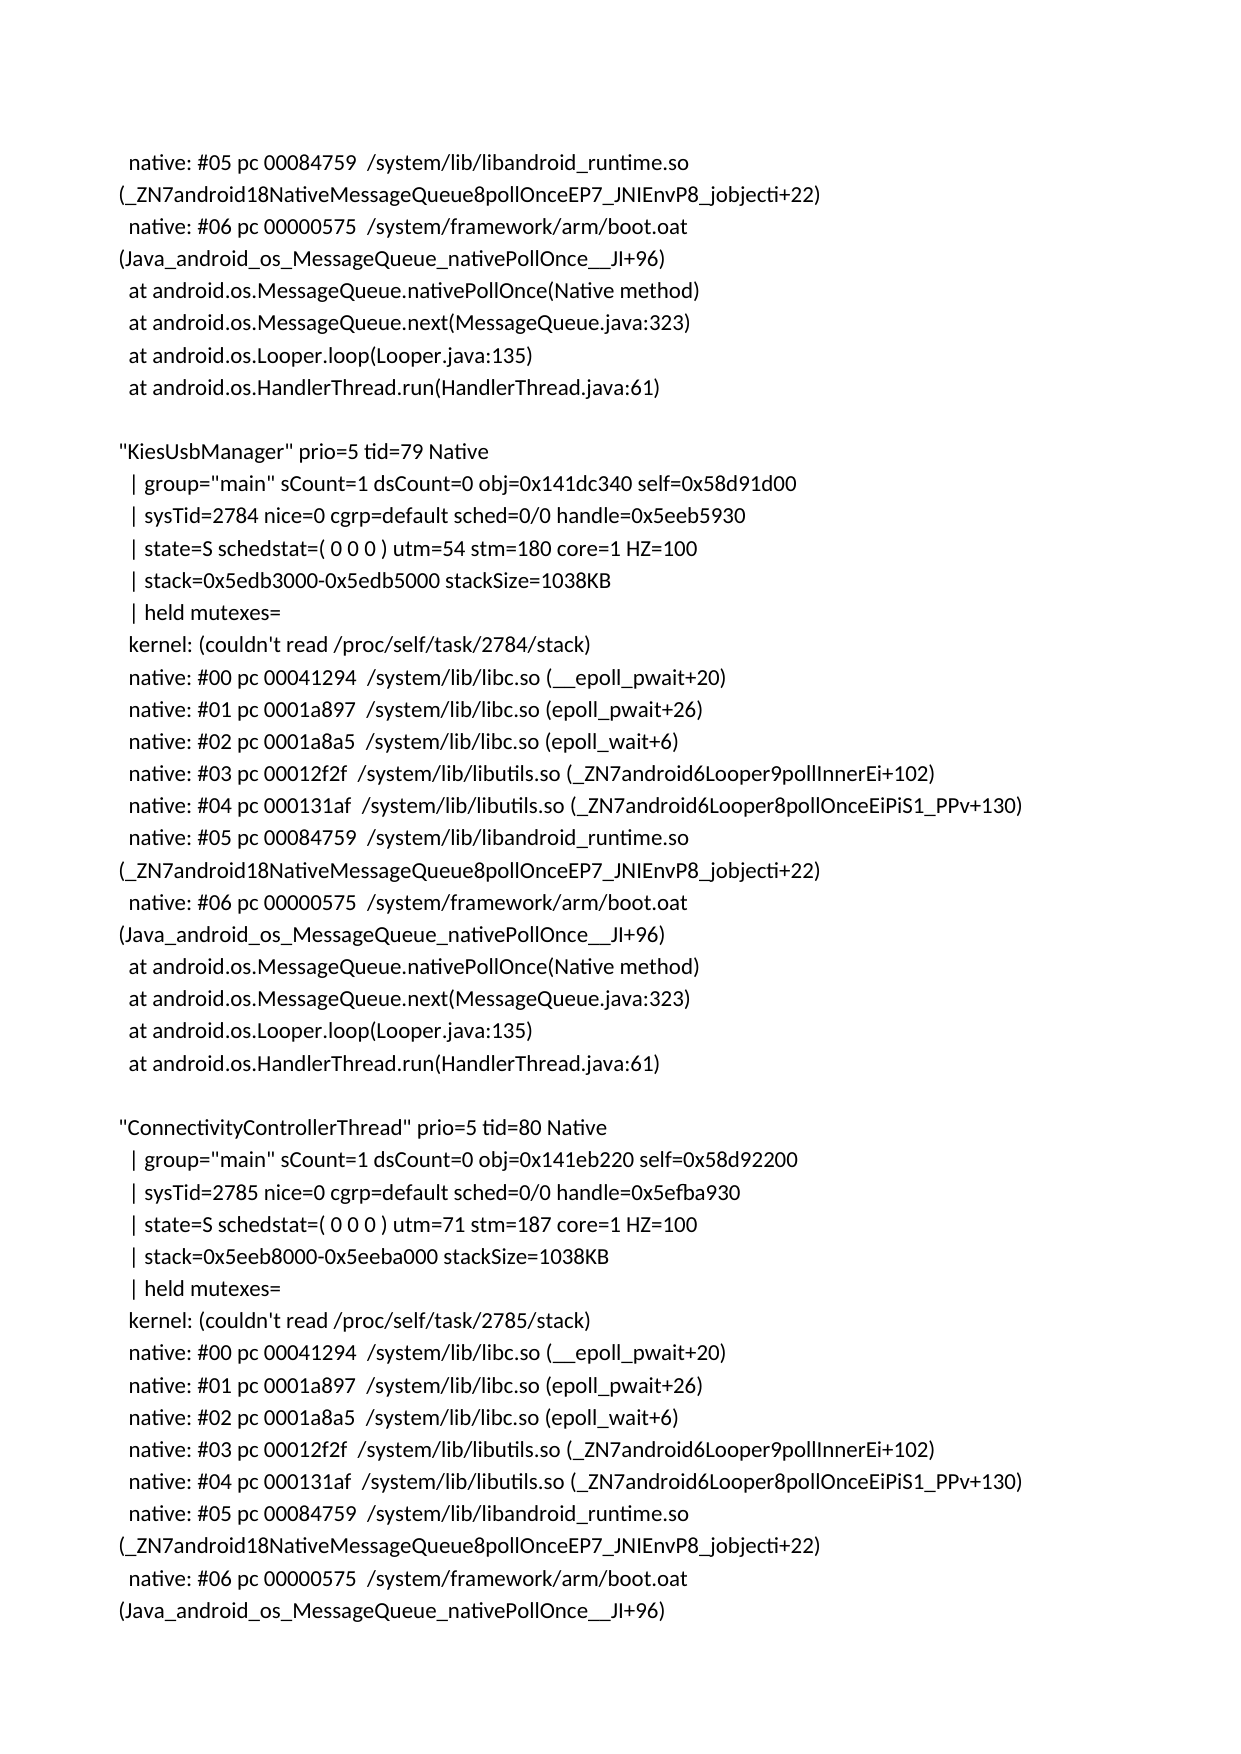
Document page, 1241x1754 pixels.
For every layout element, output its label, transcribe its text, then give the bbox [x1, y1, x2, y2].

text native: #02 pc 0001a8a5 /system/lib/libc.so (epoll_wait+6) [118, 1403, 1122, 1431]
text "KiesUsbManager" prio=5 tid=79 Native [118, 437, 1122, 465]
text | group="main" sCount=1 dsCount=0 obj=0x141eb220 self=0x58d92200 [118, 1145, 1122, 1173]
text at android.os.MessageQueue.nativePollOnce(Native method) [118, 276, 1122, 304]
text at android.os.MessageQueue.nativePollOnce(Native method) [118, 952, 1122, 980]
text native: #04 pc 000131af /system/lib/libutils.so (_ZN7android6Looper8pollOnceEiPiS1_PPv+130) [118, 791, 1122, 819]
text native: #00 pc 00041294 /system/lib/libc.so (__epoll_pwait+20) [118, 1338, 1122, 1367]
text native: #01 pc 0001a897 /system/lib/libc.so (epoll_pwait+26) [118, 1371, 1122, 1399]
text at android.os.MessageQueue.next(MessageQueue.java:323) [118, 308, 1122, 337]
text at android.os.Looper.loop(Looper.java:135) [118, 341, 1122, 369]
text native: #01 pc 0001a897 /system/lib/libc.so (epoll_pwait+26) [118, 695, 1122, 723]
text native: #06 pc 00000575 /system/framework/arm/boot.oat (Java_android_os_MessageQueue_nativePollOnce__JI+96) [118, 888, 1122, 948]
text at android.os.Looper.loop(Looper.java:135) [118, 1017, 1122, 1045]
text native: #02 pc 0001a8a5 /system/lib/libc.so (epoll_wait+6) [118, 727, 1122, 755]
text at android.os.HandlerThread.run(HandlerThread.java:61) [118, 1049, 1122, 1077]
text kernel: (couldn't read /proc/self/task/2785/stack) [118, 1306, 1122, 1334]
text | held mutexes= [118, 1274, 1122, 1302]
text native: #03 pc 00012f2f /system/lib/libutils.so (_ZN7android6Looper9pollInnerEi+102) [118, 1435, 1122, 1463]
text | stack=0x5edb3000-0x5edb5000 stackSize=1038KB [118, 566, 1122, 594]
text at android.os.HandlerThread.run(HandlerThread.java:61) [118, 373, 1122, 401]
text | state=S schedstat=( 0 0 0 ) utm=54 stm=180 core=1 HZ=100 [118, 534, 1122, 562]
text | sysTid=2785 nice=0 cgrp=default sched=0/0 handle=0x5efba930 [118, 1178, 1122, 1206]
text native: #00 pc 00041294 /system/lib/libc.so (__epoll_pwait+20) [118, 663, 1122, 691]
text "ConnectivityControllerThread" prio=5 tid=80 Native [118, 1113, 1122, 1141]
text native: #06 pc 00000575 /system/framework/arm/boot.oat (Java_android_os_MessageQueue_nativePollOnce__JI+96) [118, 212, 1122, 272]
text | held mutexes= [118, 598, 1122, 626]
text | sysTid=2784 nice=0 cgrp=default sched=0/0 handle=0x5eeb5930 [118, 502, 1122, 530]
text | state=S schedstat=( 0 0 0 ) utm=71 stm=187 core=1 HZ=100 [118, 1210, 1122, 1238]
text native: #05 pc 00084759 /system/lib/libandroid_runtime.so (_ZN7android18NativeMessageQueue8pollOnceEP7_JNIEnvP8_jobjecti+22) [118, 1499, 1122, 1560]
text | group="main" sCount=1 dsCount=0 obj=0x141dc340 self=0x58d91d00 [118, 469, 1122, 497]
text native: #05 pc 00084759 /system/lib/libandroid_runtime.so (_ZN7android18NativeMessageQueue8pollOnceEP7_JNIEnvP8_jobjecti+22) [118, 823, 1122, 884]
text native: #05 pc 00084759 /system/lib/libandroid_runtime.so (_ZN7android18NativeMessageQueue8pollOnceEP7_JNIEnvP8_jobjecti+22) [118, 148, 1122, 208]
text native: #03 pc 00012f2f /system/lib/libutils.so (_ZN7android6Looper9pollInnerEi+102) [118, 759, 1122, 787]
text kernel: (couldn't read /proc/self/task/2784/stack) [118, 630, 1122, 658]
text native: #06 pc 00000575 /system/framework/arm/boot.oat (Java_android_os_MessageQueue_nativePollOnce__JI+96) [118, 1564, 1122, 1624]
text native: #04 pc 000131af /system/lib/libutils.so (_ZN7android6Looper8pollOnceEiPiS1_PPv+130) [118, 1467, 1122, 1495]
text | stack=0x5eeb8000-0x5eeba000 stackSize=1038KB [118, 1242, 1122, 1270]
text at android.os.MessageQueue.next(MessageQueue.java:323) [118, 984, 1122, 1012]
